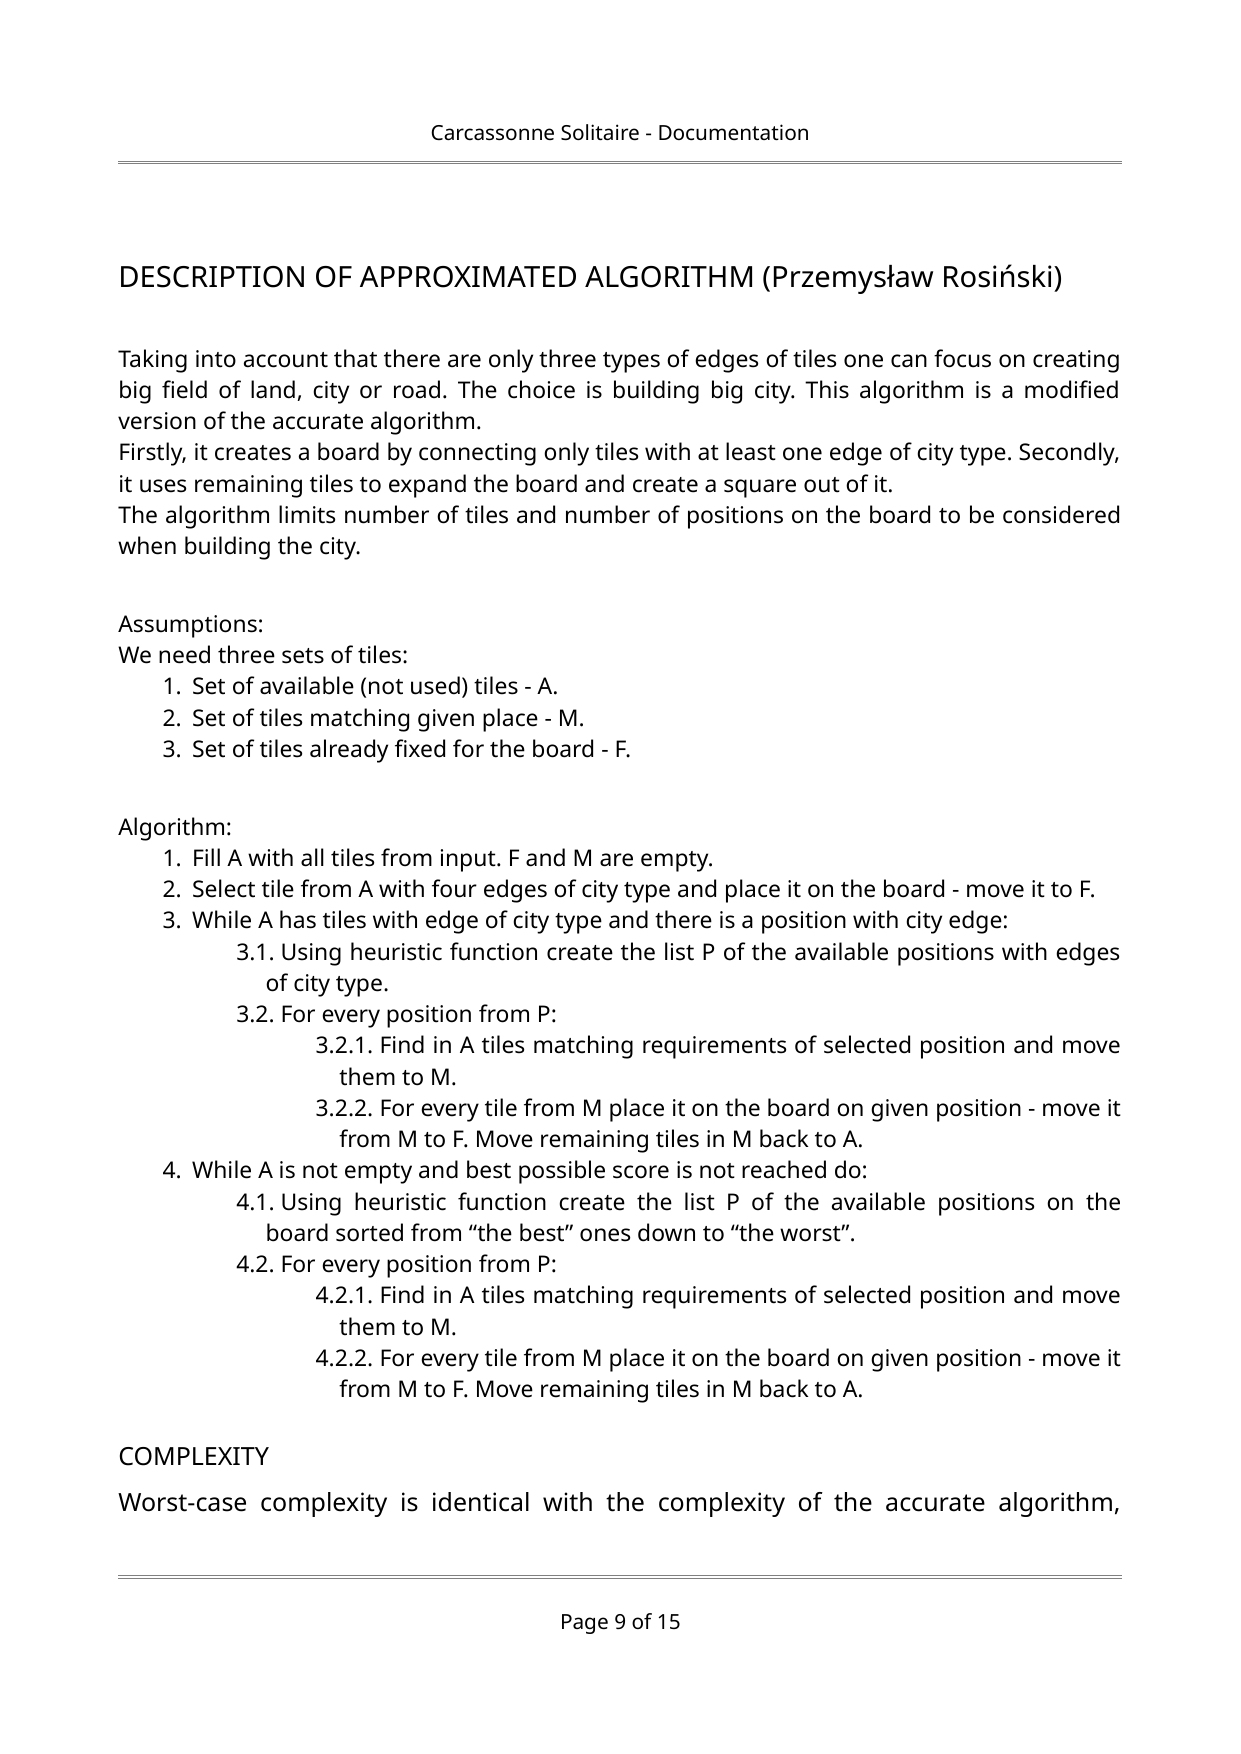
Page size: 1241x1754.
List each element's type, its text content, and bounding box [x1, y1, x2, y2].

text The algorithm limits number of tiles and number of positions on the board to be considered when building the city. [118, 499, 1122, 561]
list Set of available (not used) tiles - A. [162, 670, 1122, 702]
list Set of tiles already fixed for the board - F. [162, 733, 1122, 764]
list For every position from P: [236, 998, 1122, 1029]
list While A is not empty and best possible score is not reached do: [162, 1154, 1122, 1186]
text Assumptions: [118, 608, 1122, 639]
list While A has tiles with edge of city type and there is a position with city edge: [162, 904, 1122, 936]
text Firstly, it creates a board by connecting only tiles with at least one edge of city type. Secondly, it uses remaining tiles to expand the board and create a square out of it. [118, 436, 1122, 499]
list Fill A with all tiles from input. F and M are empty. [162, 842, 1122, 873]
list For every position from P: [236, 1248, 1122, 1279]
list Using heuristic function create the list P of the available positions on the board sorted from “the best” ones down to “the worst”. [236, 1186, 1122, 1248]
text DESCRIPTION OF APPROXIMATED ALGORITHM (Przemysław Rosiński) [118, 256, 1122, 296]
list For every tile from M place it on the board on given position - move it from M to F. Move remaining tiles in M back to A. [309, 1092, 1122, 1154]
text We need three sets of tiles: [118, 639, 1122, 670]
list For every tile from M place it on the board on given position - move it from M to F. Move remaining tiles in M back to A. [309, 1342, 1122, 1404]
list Find in A tiles matching requirements of selected position and move them to M. [309, 1029, 1122, 1092]
list Set of tiles matching given place - M. [162, 702, 1122, 733]
text COMPLEXITY [118, 1404, 1122, 1472]
text Taking into account that there are only three types of edges of tiles one can focus on creating big field of land, city or road. The choice is building big city. This algorithm is a modified version of the accurate algorithm. [118, 342, 1122, 436]
text Worst-case complexity is identical with the complexity of the accurate algorithm, [118, 1485, 1122, 1519]
list Using heuristic function create the list P of the available positions with edges of city type. [236, 936, 1122, 998]
text Algorithm: [118, 811, 1122, 842]
list Select tile from A with four edges of city type and place it on the board - move it to F. [162, 873, 1122, 904]
list Find in A tiles matching requirements of selected position and move them to M. [309, 1279, 1122, 1342]
